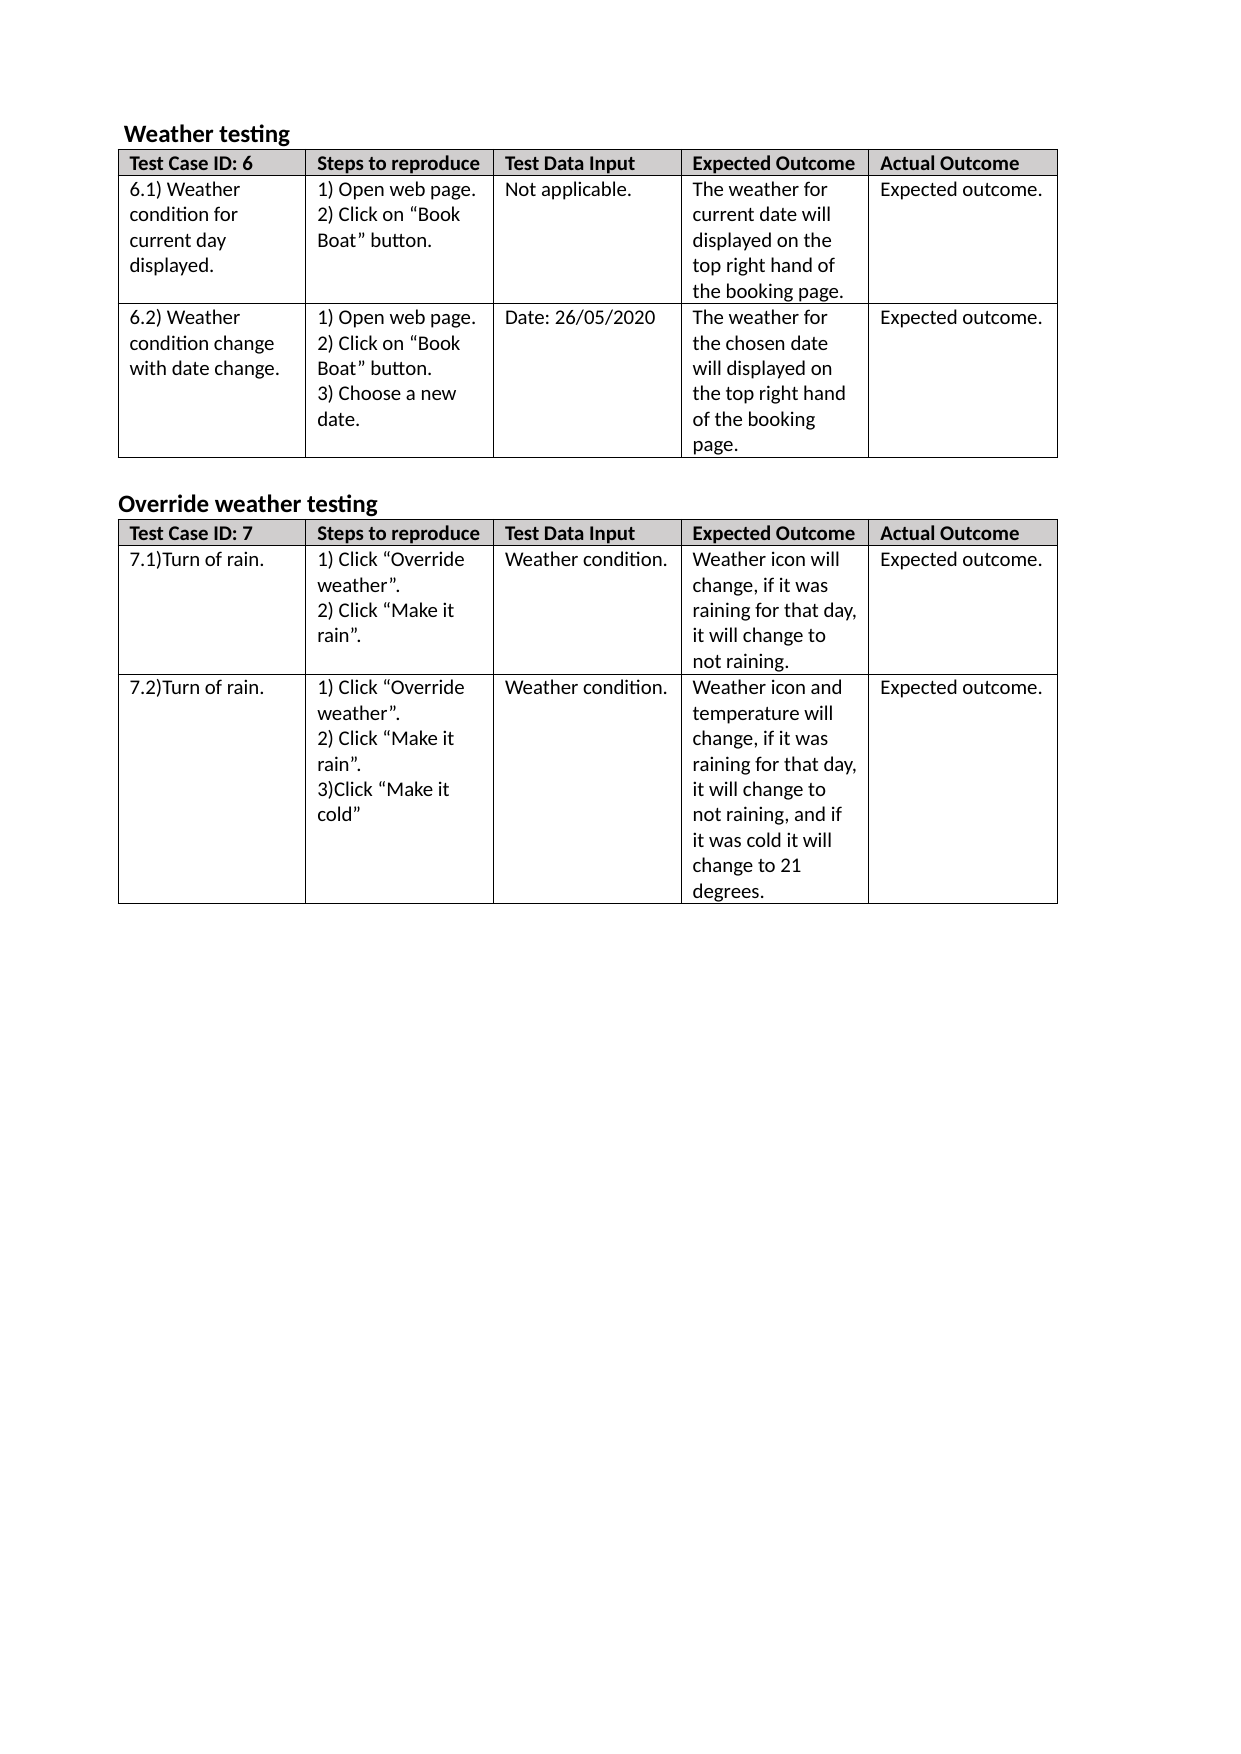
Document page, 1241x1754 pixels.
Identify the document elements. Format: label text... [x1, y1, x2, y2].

table_cell 7.1)Turn of rain. [119, 546, 305, 673]
table_cell Expected outcome. [869, 304, 1057, 457]
table_cell Expected outcome. [869, 176, 1057, 303]
table_cell 1) Click “Override weather”. 2) Click “Make it rain”. 3)Click “Make it cold” [306, 675, 493, 903]
text Weather testing [118, 118, 1122, 149]
table_cell The weather for current date will displayed on the top right hand of the booking page. [682, 176, 868, 303]
table_cell 7.2)Turn of rain. [119, 675, 305, 903]
table_header Test Case ID: 6 [119, 150, 305, 175]
table_header Steps to reproduce [306, 150, 493, 175]
table_cell Weather condition. [494, 546, 681, 673]
table_cell Expected outcome. [869, 546, 1057, 673]
table_cell 6.2) Weather condition change with date change. [119, 304, 305, 457]
table_header Expected Outcome [682, 150, 868, 175]
table_header Test Data Input [494, 150, 681, 175]
table_cell 6.1) Weather condition for current day displayed. [119, 176, 305, 303]
table_cell Not applicable. [494, 176, 681, 303]
table_header Test Case ID: 7 [119, 520, 305, 545]
table_cell Weather icon and temperature will change, if it was raining for that day, it will change to not raining, and if it was cold it will change to 21 degrees. [682, 675, 868, 903]
table_cell The weather for the chosen date will displayed on the top right hand of the booking page. [682, 304, 868, 457]
table_header Actual Outcome [869, 520, 1057, 545]
table_cell Weather condition. [494, 675, 681, 903]
table_cell 1) Open web page. 2) Click on “Book Boat” button. [306, 176, 493, 303]
table_cell 1) Open web page. 2) Click on “Book Boat” button. 3) Choose a new date. [306, 304, 493, 457]
table_header Steps to reproduce [306, 520, 493, 545]
table_header Expected Outcome [682, 520, 868, 545]
table_cell Date: 26/05/2020 [494, 304, 681, 457]
table_cell 1) Click “Override weather”. 2) Click “Make it rain”. [306, 546, 493, 673]
table_header Actual Outcome [869, 150, 1057, 175]
table_header Test Data Input [494, 520, 681, 545]
table_cell Weather icon will change, if it was raining for that day, it will change to not raining. [682, 546, 868, 673]
table_cell Expected outcome. [869, 675, 1057, 903]
text Override weather testing [118, 488, 1122, 519]
